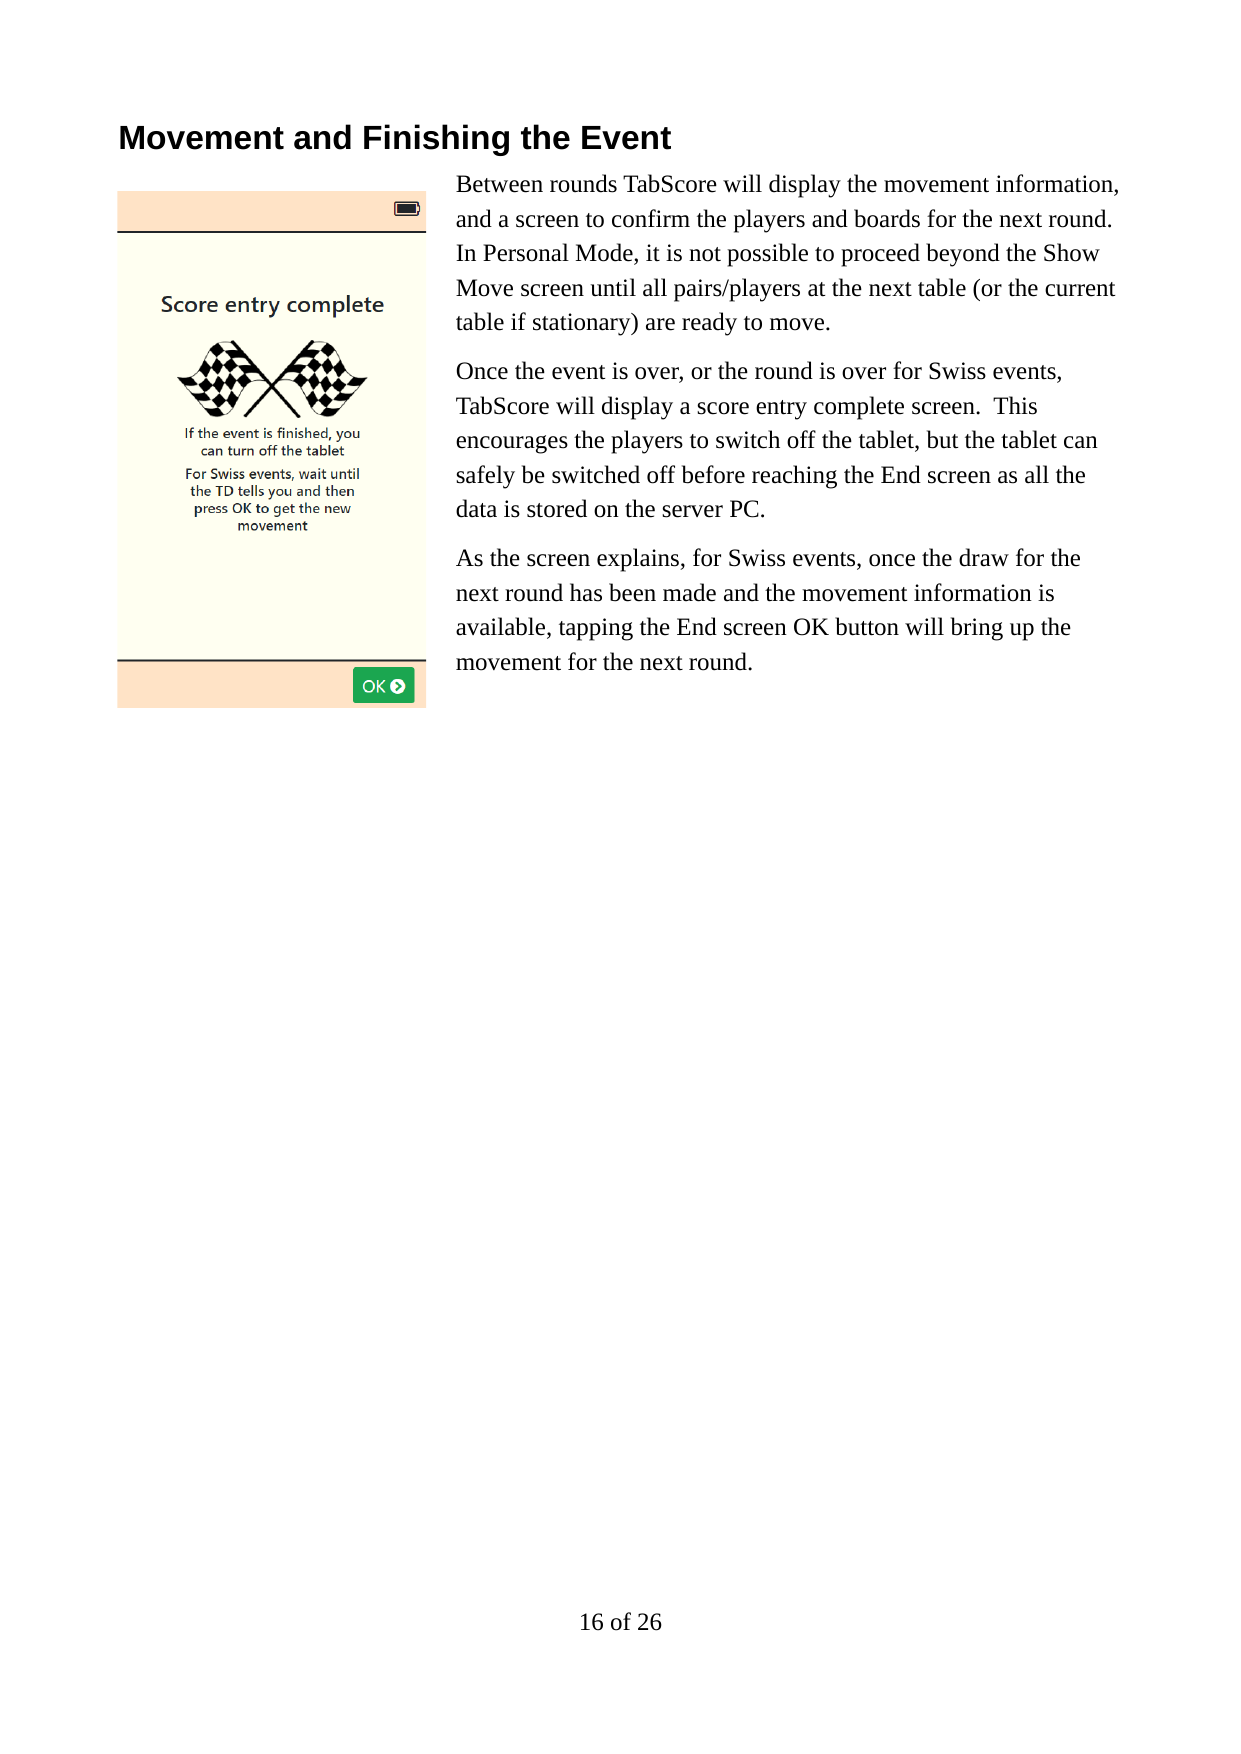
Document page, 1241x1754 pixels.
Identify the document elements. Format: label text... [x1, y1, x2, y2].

text Once the event is over, or the round is over for Swiss events, TabScore will display a score entry complete screen. This encourages the players to switch off the tablet, but the tablet can safely be switched off before reaching the End screen as all the data is stored on the server PC. [427, 356, 1122, 523]
text As the screen explains, for Swiss events, once the draw for the next round has been made and the movement information is available, tapping the End screen OK button will bring up the movement for the next round. [427, 543, 1122, 675]
subtitle Movement and Finishing the Event [118, 118, 1122, 157]
text Between rounds TabScore will display the movement information, and a screen to confirm the players and boards for the next round. In Personal Mode, it is not possible to proceed beyond the Show Move screen until all pairs/players at the next table (or the current table if stationary) are ready to move. [118, 169, 1122, 336]
picture [117, 191, 427, 708]
